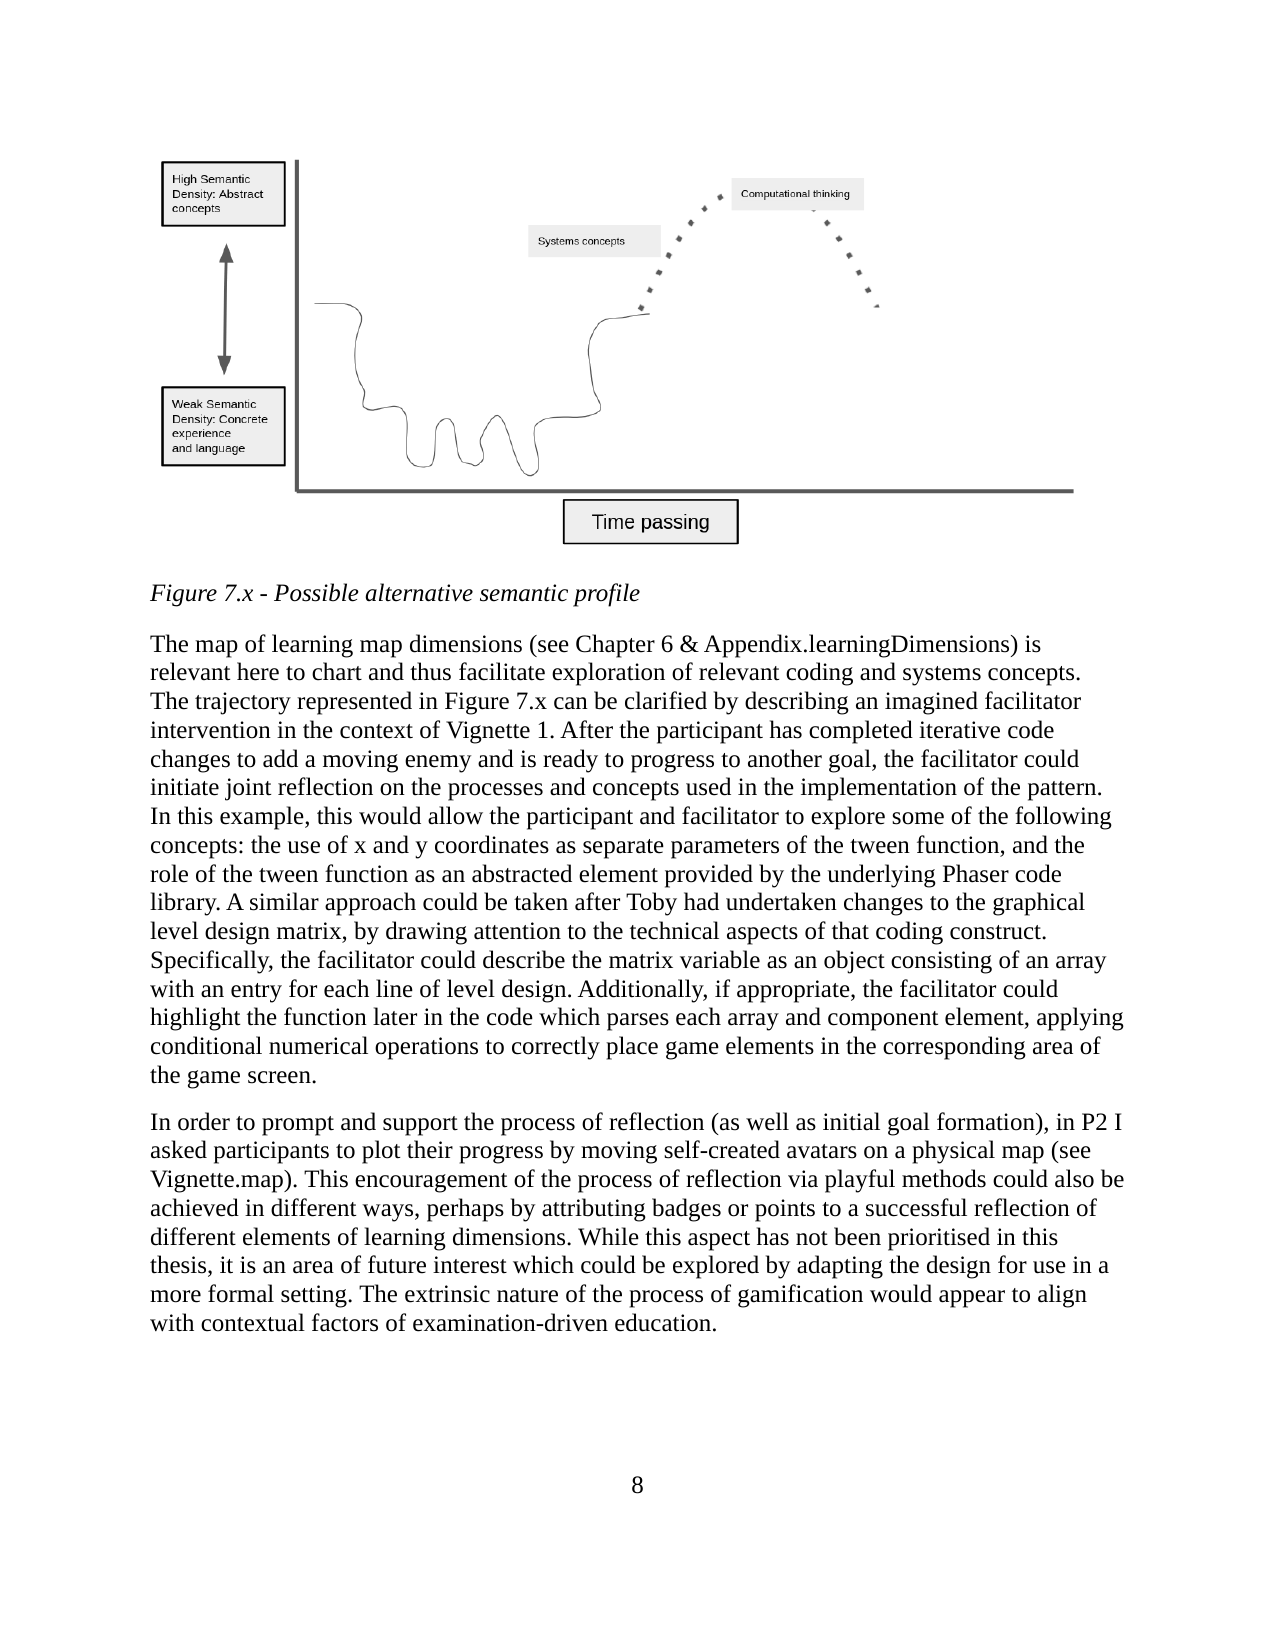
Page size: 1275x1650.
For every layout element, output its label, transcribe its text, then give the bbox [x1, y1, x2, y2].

text Figure 7.x - Possible alternative semantic profile [150, 578, 1125, 607]
picture [150, 150, 1077, 566]
text In order to prompt and support the process of reflection (as well as initial goal formation), in P2 I asked participants to plot their progress by moving self-created avatars on a physical map (see Vignette.map). This encouragement of the process of reflection via playful methods could also be achieved in different ways, perhaps by attributing badges or points to a successful reflection of different elements of learning dimensions. While this aspect has not been prioritised in this thesis, it is an area of future interest which could be explored by adapting the design for use in a more formal setting. The extrinsic nature of the process of gamification would appear to align with contextual factors of examination-driven education. [150, 1107, 1125, 1337]
text The map of learning map dimensions (see Chapter 6 & Appendix.learningDimensions) is relevant here to chart and thus facilitate exploration of relevant coding and systems concepts. The trajectory represented in Figure 7.x can be clarified by describing an imagined facilitator intervention in the context of Vignette 1. After the participant has completed iterative code changes to add a moving enemy and is ready to progress to another goal, the facilitator could initiate joint reflection on the processes and concepts used in the implementation of the pattern. In this example, this would allow the participant and facilitator to explore some of the following concepts: the use of x and y coordinates as separate parameters of the tween function, and the role of the tween function as an abstracted element provided by the underlying Phaser code library. A similar approach could be taken after Toby had undertaken changes to the graphical level design matrix, by drawing attention to the technical aspects of that coding construct. Specifically, the facilitator could describe the matrix variable as an object consisting of an array with an entry for each line of level design. Additionally, if appropriate, the facilitator could highlight the function later in the code which parses each array and component element, applying conditional numerical operations to correctly place game elements in the corresponding area of the game screen. [150, 629, 1125, 1089]
